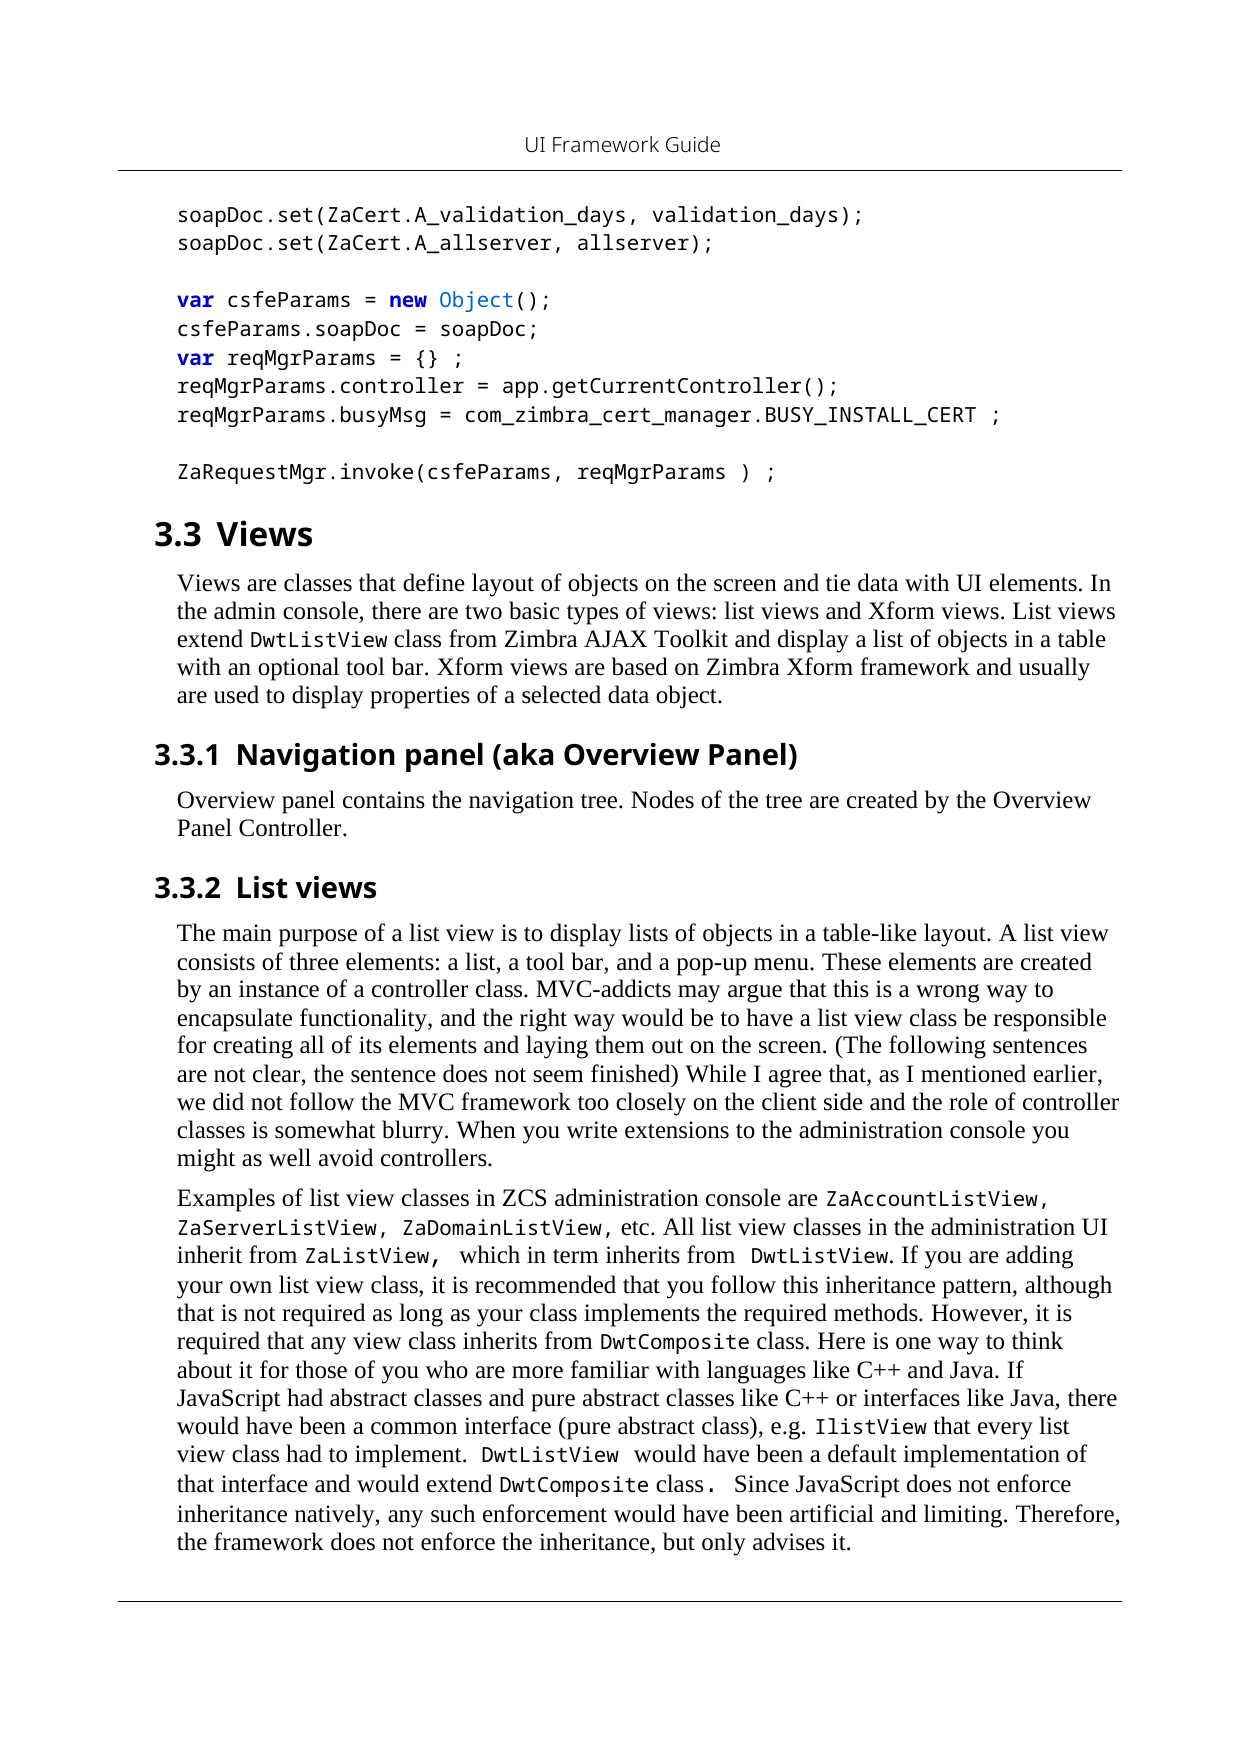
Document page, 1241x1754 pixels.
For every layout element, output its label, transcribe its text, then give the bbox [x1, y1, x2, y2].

text csfeParams.soapDoc = soapDoc; [177, 314, 1122, 342]
text Views are classes that define layout of objects on the screen and tie data with UI elements. In the admin console, there are two basic types of views: list views and Xform views. List views extend DwtListView class from Zimbra AJAX Toolkit and display a list of objects in a table with an optional tool bar. Xform views are based on Zimbra Xform framework and usually are used to display properties of a selected data object. [177, 569, 1122, 709]
text The main purpose of a list view is to display lists of objects in a table-like layout. A list view consists of three elements: a list, a tool bar, and a pop-up menu. These elements are created by an instance of a controller class. MVC-addicts may argue that this is a wrong way to encapsulate functionality, and the right way would be to have a list view class be responsible for creating all of its elements and laying them out on the screen. (The following sentences are not clear, the sentence does not seem finished) While I agree that, as I mentioned earlier, we did not follow the MVC framework too closely on the client side and the role of controller classes is somewhat blurry. When you write extensions to the administration console you might as well avoid controllers. [177, 919, 1122, 1172]
text Examples of list view classes in ZCS administration console are ZaAccountListView, ZaServerListView, ZaDomainListView, etc. All list view classes in the administration UI inherit from ZaListView, which in term inherits from DwtListView. If you are adding your own list view class, it is recommended that you follow this inheritance pattern, although that is not required as long as your class implements the required methods. However, it is required that any view class inherits from DwtComposite class. Here is one way to think about it for those of you who are more familiar with languages like C++ and Java. If JavaScript had abstract classes and pure abstract classes like C++ or interfaces like Java, there would have been a common interface (pure abstract class), e.g. IlistView that every list view class had to implement. DwtListView would have been a default implementation of that interface and would extend DwtComposite class. Since JavaScript does not enforce inheritance natively, any such enforcement would have been artificial and limiting. Therefore, the framework does not enforce the inheritance, but only advises it. [177, 1184, 1122, 1556]
text reqMgrParams.busyMsg = com_zimbra_cert_manager.BUSY_INSTALL_CERT ; [177, 399, 1122, 428]
text soapDoc.set(ZaCert.A_allserver, allserver); [177, 228, 1122, 257]
subtitle List views [154, 867, 1122, 907]
text var reqMgrParams = {} ; [177, 342, 1122, 371]
text ZaRequestMgr.invoke(csfeParams, reqMgrParams ) ; [177, 457, 1122, 485]
text Overview panel contains the navigation tree. Nodes of the tree are created by the Overview Panel Controller. [177, 786, 1122, 842]
subtitle Views [154, 510, 1122, 556]
text reqMgrParams.controller = app.getCurrentController(); [177, 371, 1122, 399]
text soapDoc.set(ZaCert.A_validation_days, validation_days); [177, 200, 1122, 228]
subtitle Navigation panel (aka Overview Panel) [154, 734, 1122, 774]
text var csfeParams = new Object(); [177, 285, 1122, 314]
